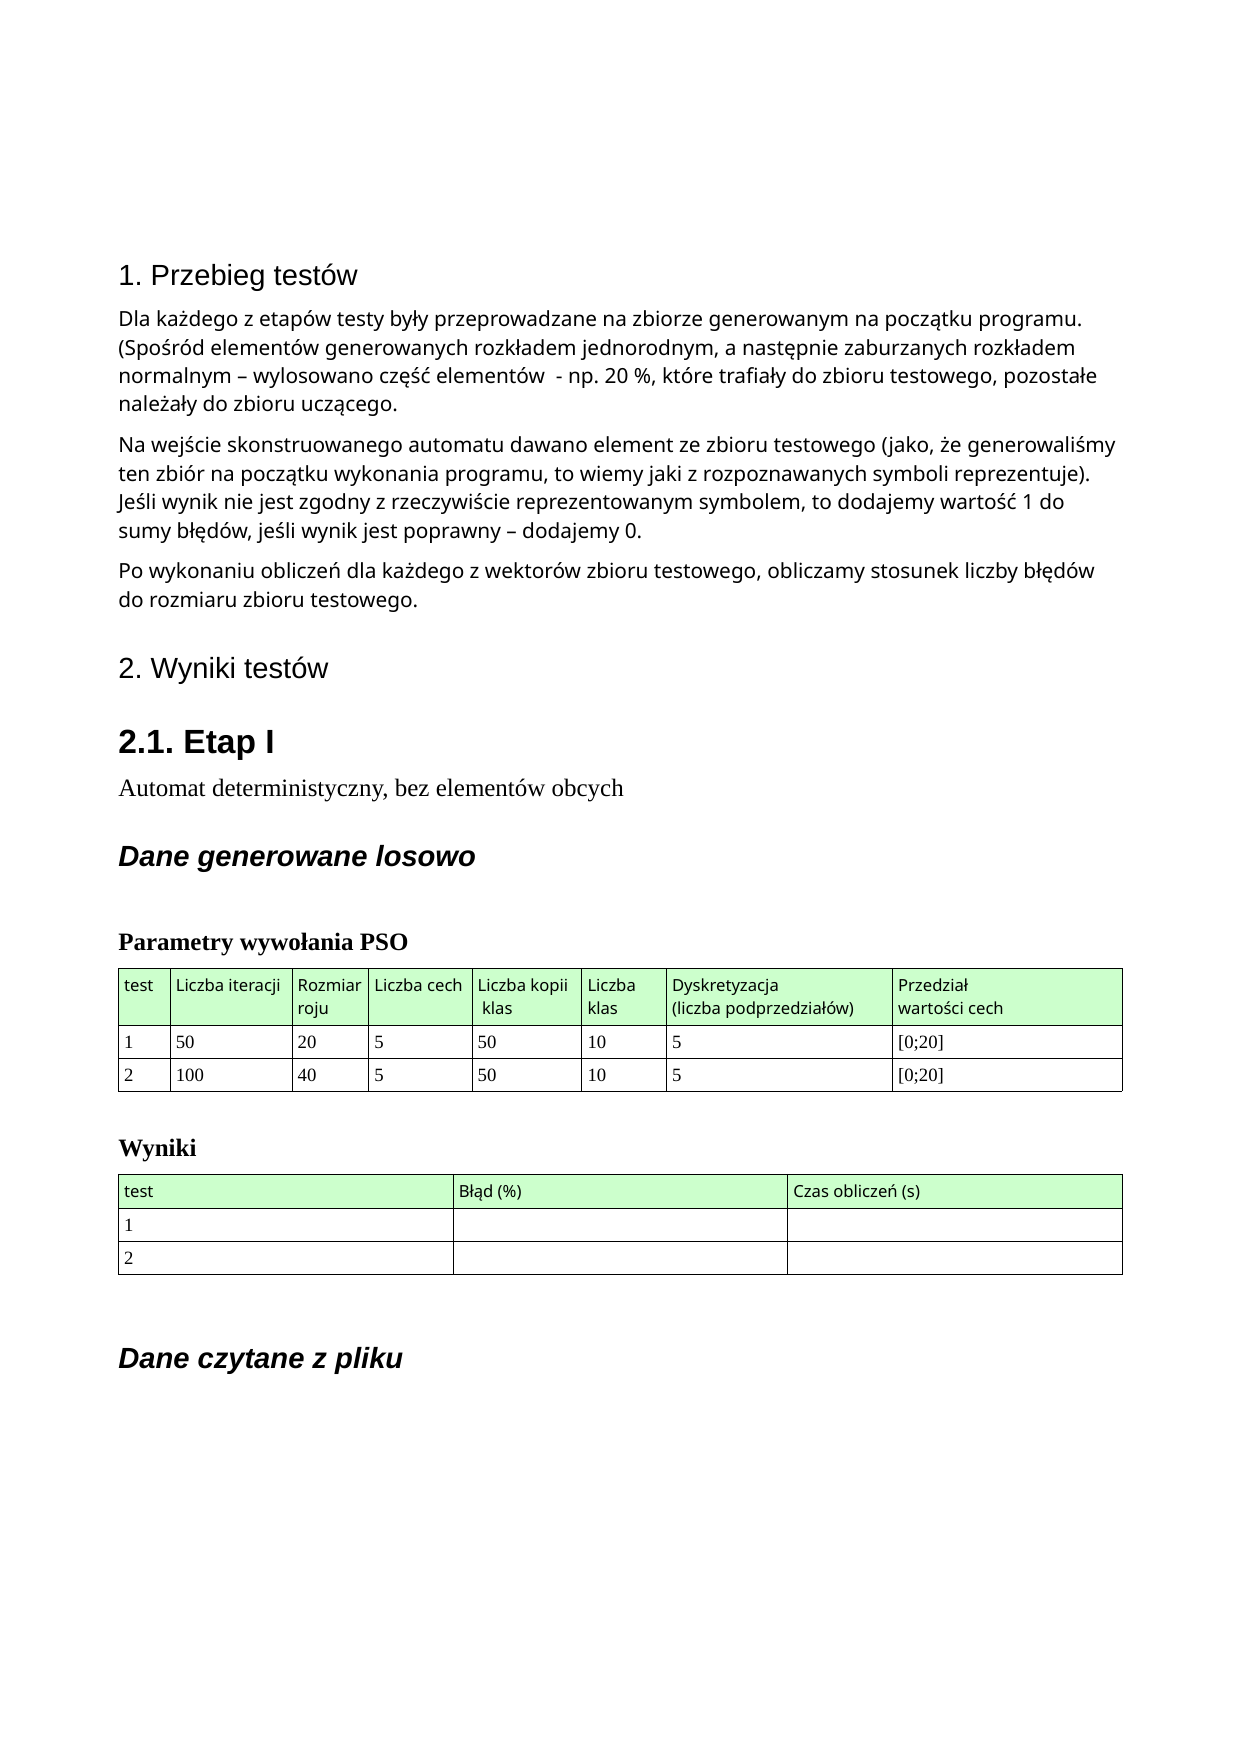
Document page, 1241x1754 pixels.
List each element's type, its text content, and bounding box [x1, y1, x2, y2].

table_cell 1 [119, 1026, 170, 1058]
table_cell 2 [119, 1242, 453, 1274]
table_cell [454, 1242, 787, 1274]
table_cell [454, 1209, 787, 1241]
table_header Liczba iteracji [171, 969, 292, 1025]
table_cell 1 [119, 1209, 453, 1241]
subtitle 2.1. Etap I [118, 722, 1122, 761]
text Automat deterministyczny, bez elementów obcych [118, 773, 1122, 802]
table_cell [788, 1242, 1122, 1274]
text Parametry wywołania PSO [118, 927, 1122, 956]
table_cell 5 [667, 1059, 892, 1091]
subtitle 2. Wyniki testów [118, 651, 1122, 684]
table_cell [0;20] [893, 1026, 1122, 1058]
table_cell 50 [473, 1026, 581, 1058]
table_cell 40 [293, 1059, 368, 1091]
table_cell [0;20] [893, 1059, 1122, 1091]
subtitle 1. Przebieg testów [118, 258, 1122, 292]
text Po wykonaniu obliczeń dla każdego z wektorów zbioru testowego, obliczamy stosunek liczby błędów do rozmiaru zbioru testowego. [118, 557, 1122, 613]
table_header Błąd (%) [454, 1175, 787, 1208]
table_cell [788, 1209, 1122, 1241]
table_cell 5 [369, 1026, 472, 1058]
table_cell 10 [582, 1026, 666, 1058]
table_header Czas obliczeń (s) [788, 1175, 1122, 1208]
text Dla każdego z etapów testy były przeprowadzane na zbiorze generowanym na początku programu. (Spośród elementów generowanych rozkładem jednorodnym, a następnie zaburzanych rozkładem normalnym – wylosowano część elementów - np. 20 %, które trafiały do zbioru testowego, pozostałe należały do zbioru uczącego. [118, 304, 1122, 418]
subtitle Dane generowane losowo [118, 839, 1122, 873]
table_cell 50 [171, 1026, 292, 1058]
table_cell 2 [119, 1059, 170, 1091]
subtitle Dane czytane z pliku [118, 1341, 1122, 1374]
table_header Rozmiar roju [293, 969, 368, 1025]
table_cell 5 [667, 1026, 892, 1058]
table_cell 10 [582, 1059, 666, 1091]
text Na wejście skonstruowanego automatu dawano element ze zbioru testowego (jako, że generowaliśmy ten zbiór na początku wykonania programu, to wiemy jaki z rozpoznawanych symboli reprezentuje). Jeśli wynik nie jest zgodny z rzeczywiście reprezentowanym symbolem, to dodajemy wartość 1 do sumy błędów, jeśli wynik jest poprawny – dodajemy 0. [118, 430, 1122, 544]
table_cell 5 [369, 1059, 472, 1091]
text Wyniki [118, 1133, 1122, 1161]
table_header Przedział wartości cech [893, 969, 1122, 1025]
table_header Dyskretyzacja (liczba podprzedziałów) [667, 969, 892, 1025]
table_header Liczba kopii klas [473, 969, 581, 1025]
table_cell 20 [293, 1026, 368, 1058]
table_cell 50 [473, 1059, 581, 1091]
table_header Liczba cech [369, 969, 472, 1025]
table_header Liczba klas [582, 969, 666, 1025]
table_header test [119, 969, 170, 1025]
table_cell 100 [171, 1059, 292, 1091]
table_header test [119, 1175, 453, 1208]
